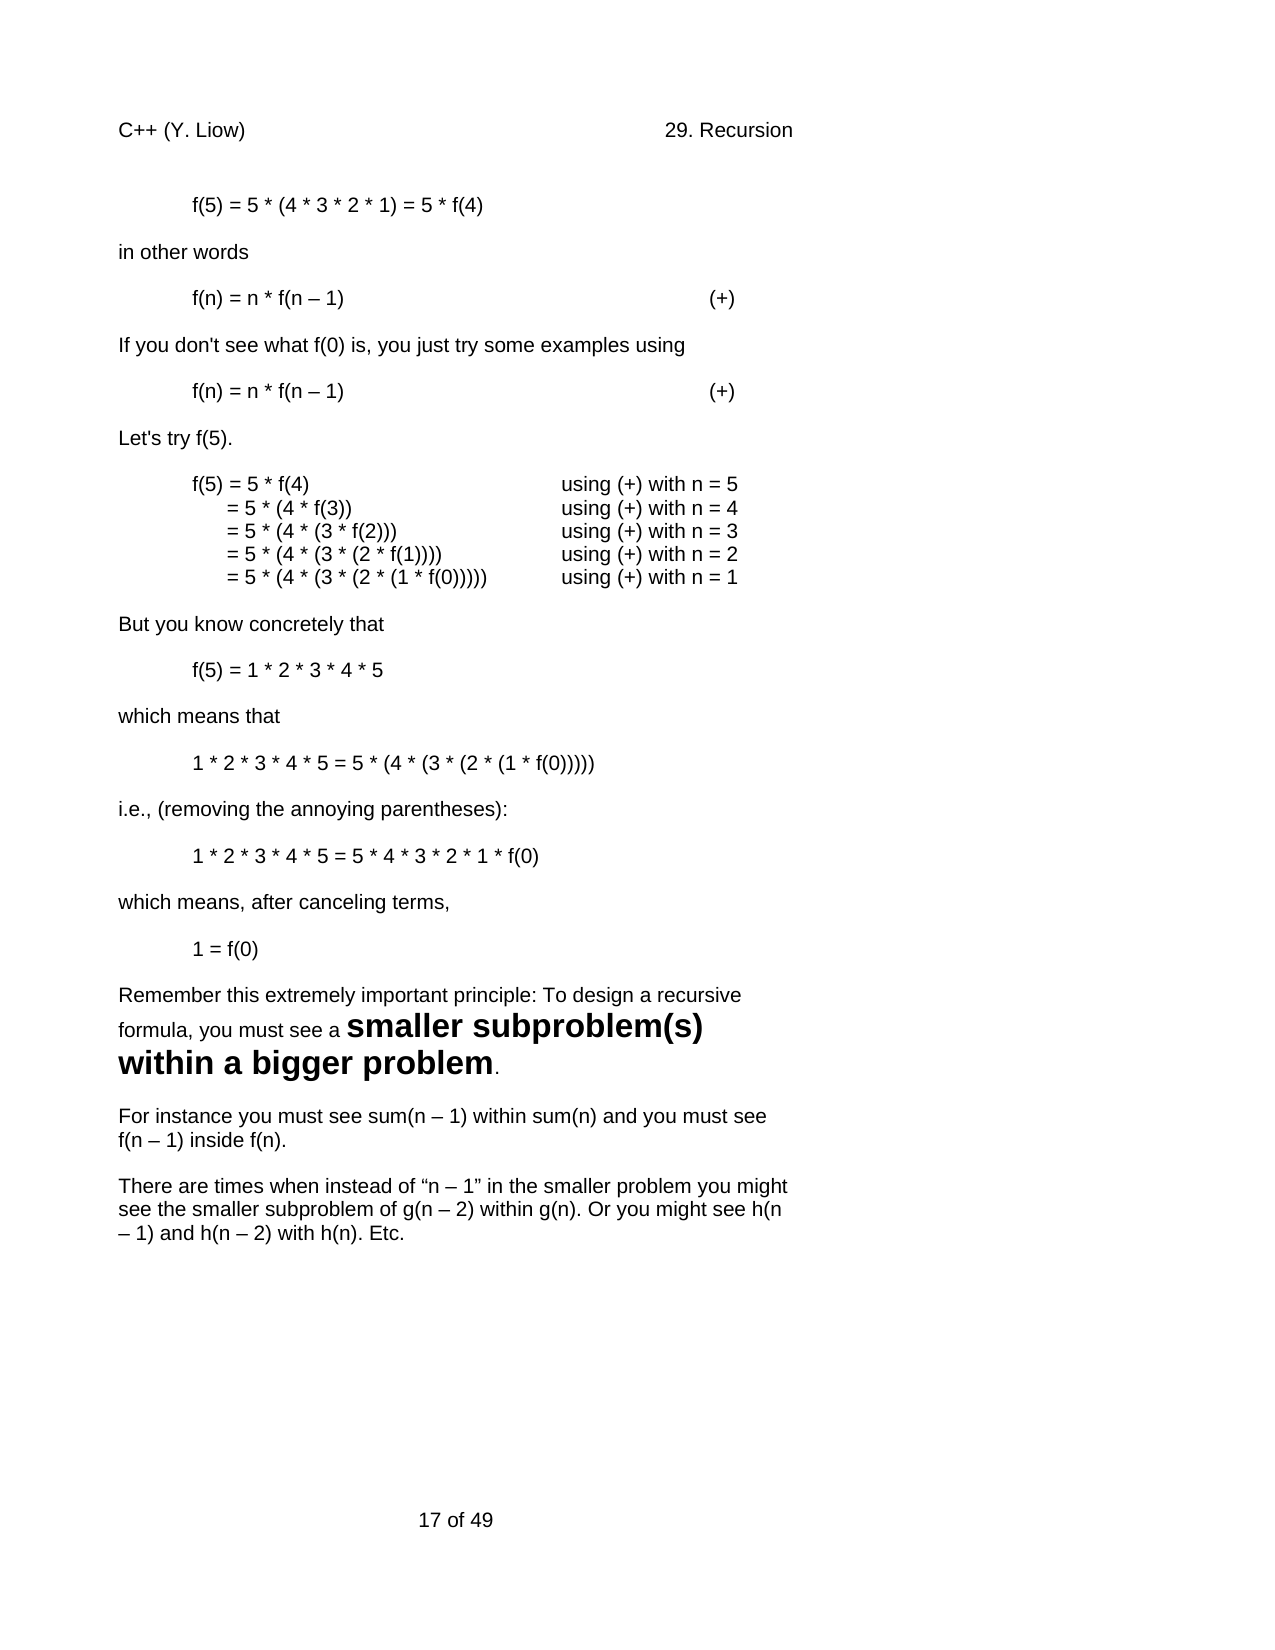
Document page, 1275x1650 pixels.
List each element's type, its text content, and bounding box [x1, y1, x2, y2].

text 1 = f(0) [118, 937, 793, 961]
text 1 * 2 * 3 * 4 * 5 = 5 * (4 * (3 * (2 * (1 * f(0))))) [118, 752, 793, 775]
text which means that [118, 705, 793, 728]
text Let's try f(5). [118, 426, 793, 449]
text Remember this extremely important principle: To design a recursive formula, you must see a smaller subproblem(s) within a bigger problem. [118, 984, 793, 1082]
text i.e., (removing the annoying parentheses): [118, 798, 793, 821]
text = 5 * (4 * (3 * f(2))) using (+) with n = 3 [118, 519, 793, 542]
text f(n) = n * f(n – 1) (+) [118, 287, 793, 310]
text 1 * 2 * 3 * 4 * 5 = 5 * 4 * 3 * 2 * 1 * f(0) [118, 844, 793, 868]
text For instance you must see sum(n – 1) within sum(n) and you must see f(n – 1) inside f(n). [118, 1105, 793, 1151]
text f(5) = 5 * f(4) using (+) with n = 5 [118, 473, 793, 496]
text f(5) = 1 * 2 * 3 * 4 * 5 [118, 659, 793, 682]
text But you know concretely that [118, 612, 793, 635]
text = 5 * (4 * (3 * (2 * f(1)))) using (+) with n = 2 [118, 542, 793, 566]
text = 5 * (4 * (3 * (2 * (1 * f(0))))) using (+) with n = 1 [118, 566, 793, 589]
text There are times when instead of “n – 1” in the smaller problem you might see the smaller subproblem of g(n – 2) within g(n). Or you might see h(n – 1) and h(n – 2) with h(n). Etc. [118, 1174, 793, 1244]
text f(5) = 5 * (4 * 3 * 2 * 1) = 5 * f(4) [118, 194, 793, 217]
text If you don't see what f(0) is, you just try some examples using [118, 333, 793, 357]
text = 5 * (4 * f(3)) using (+) with n = 4 [118, 496, 793, 519]
text in other words [118, 241, 793, 264]
text which means, after canceling terms, [118, 891, 793, 914]
text f(n) = n * f(n – 1) (+) [118, 380, 793, 403]
